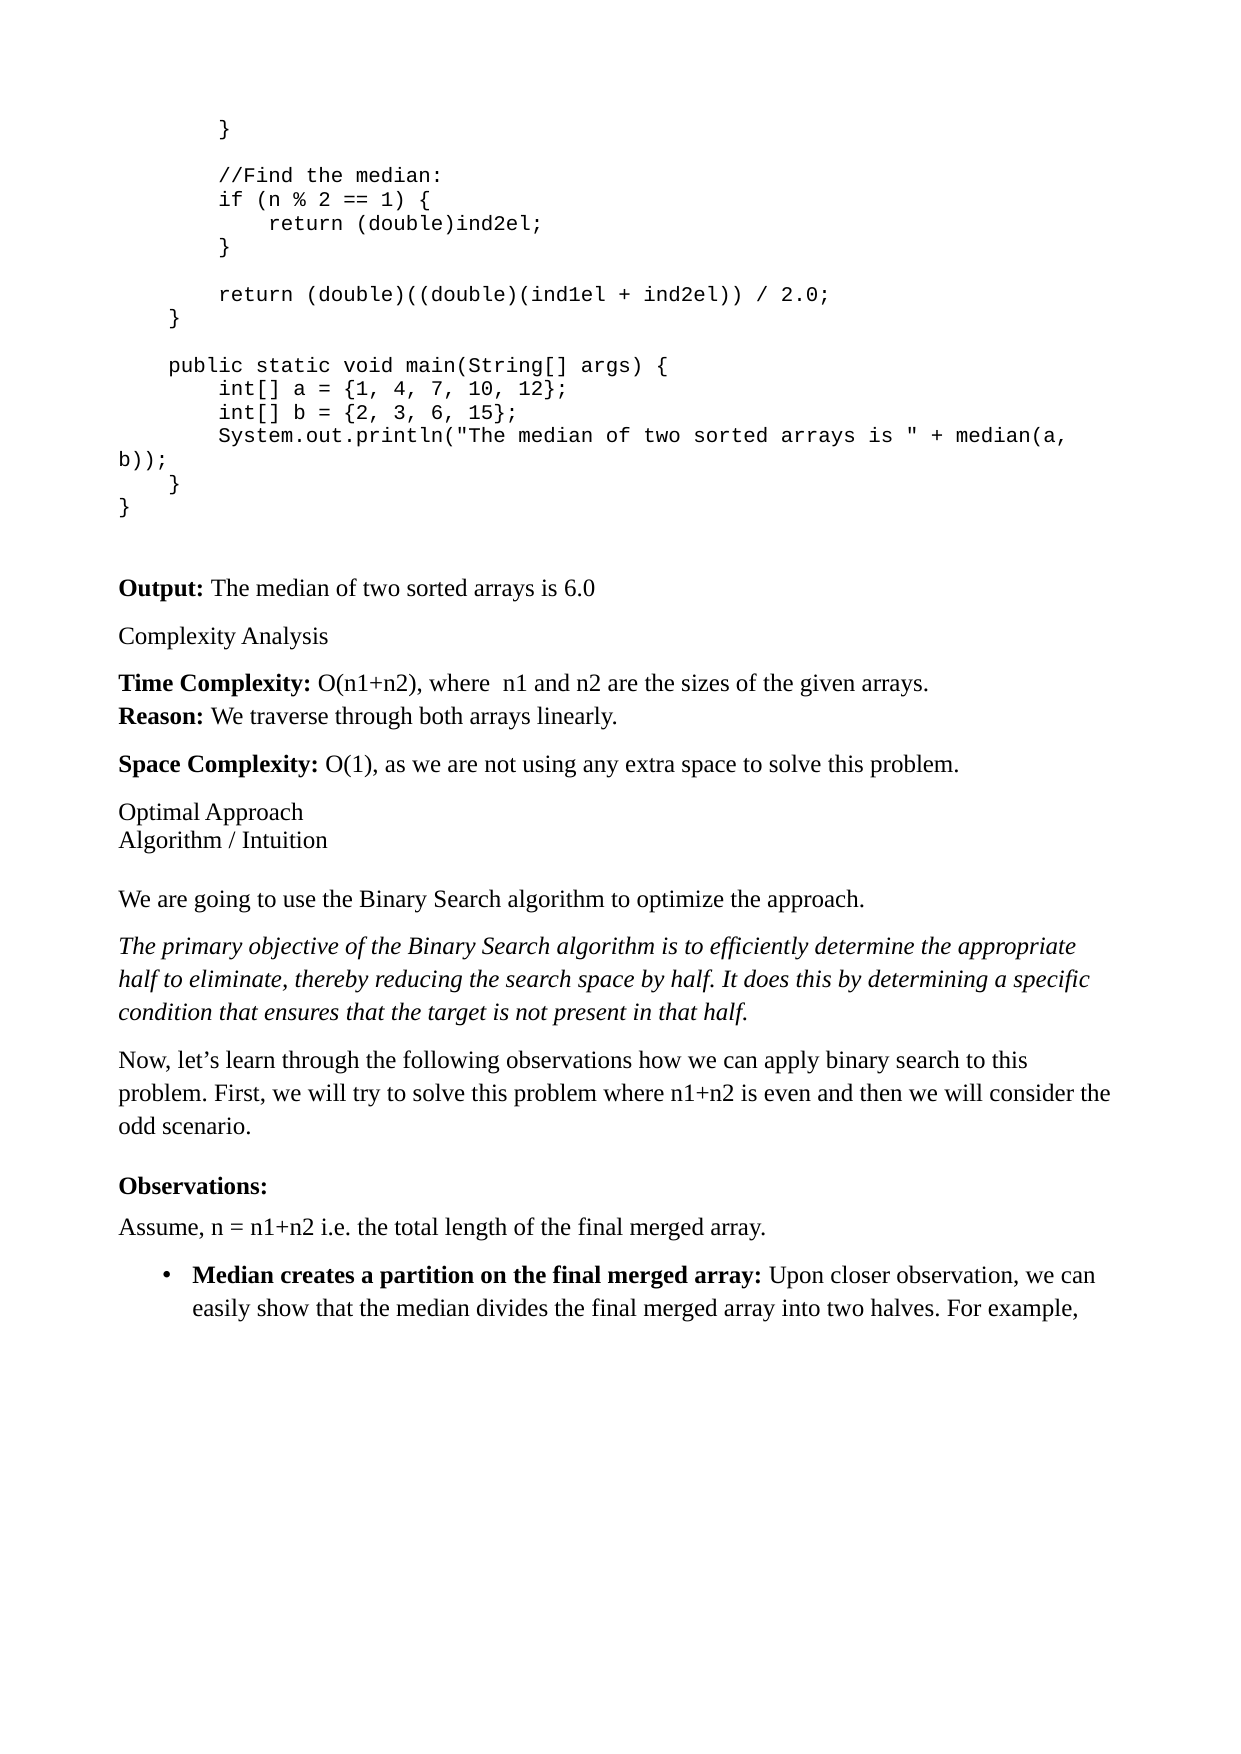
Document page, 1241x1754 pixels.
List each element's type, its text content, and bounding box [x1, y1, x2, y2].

text Space Complexity: O(1), as we are not using any extra space to solve this problem. [118, 749, 1122, 778]
text Time Complexity: O(n1+n2), where n1 and n2 are the sizes of the given arrays. Reason: We traverse through both arrays linearly. [118, 668, 1122, 730]
text Optimal Approach [118, 797, 1122, 825]
subtitle Observations: [118, 1171, 1122, 1200]
text We are going to use the Binary Search algorithm to optimize the approach. [118, 884, 1122, 912]
text if (n % 2 == 1) { [118, 189, 1122, 213]
text } [118, 473, 1122, 496]
text int[] b = {2, 3, 6, 15}; [118, 402, 1122, 426]
text Assume, n = n1+n2 i.e. the total length of the final merged array. [118, 1212, 1122, 1241]
text The primary objective of the Binary Search algorithm is to efficiently determine the appropriate half to eliminate, thereby reducing the search space by half. It does this by determining a specific condition that ensures that the target is not present in that half. [118, 931, 1122, 1026]
text Now, let’s learn through the following observations how we can apply binary search to this problem. First, we will try to solve this problem where n1+n2 is even and then we will consider the odd scenario. [118, 1045, 1122, 1140]
text return (double)ind2el; [118, 213, 1122, 236]
text Algorithm / Intuition [118, 825, 1122, 854]
text return (double)((double)(ind1el + ind2el)) / 2.0; [118, 284, 1122, 307]
text } [118, 236, 1122, 260]
text System.out.println("The median of two sorted arrays is " + median(a, b)); [118, 426, 1122, 473]
list Median creates a partition on the final merged array: Upon closer observation, we can easily show that the median divides the final merged array into two halves. For example, [162, 1260, 1122, 1322]
text Complexity Analysis [118, 621, 1122, 649]
text //Find the median: [118, 165, 1122, 189]
text } [118, 496, 1122, 520]
text } [118, 118, 1122, 142]
text } [118, 307, 1122, 331]
text Output: The median of two sorted arrays is 6.0 [118, 573, 1122, 602]
text int[] a = {1, 4, 7, 10, 12}; [118, 378, 1122, 402]
text public static void main(String[] args) { [118, 354, 1122, 378]
